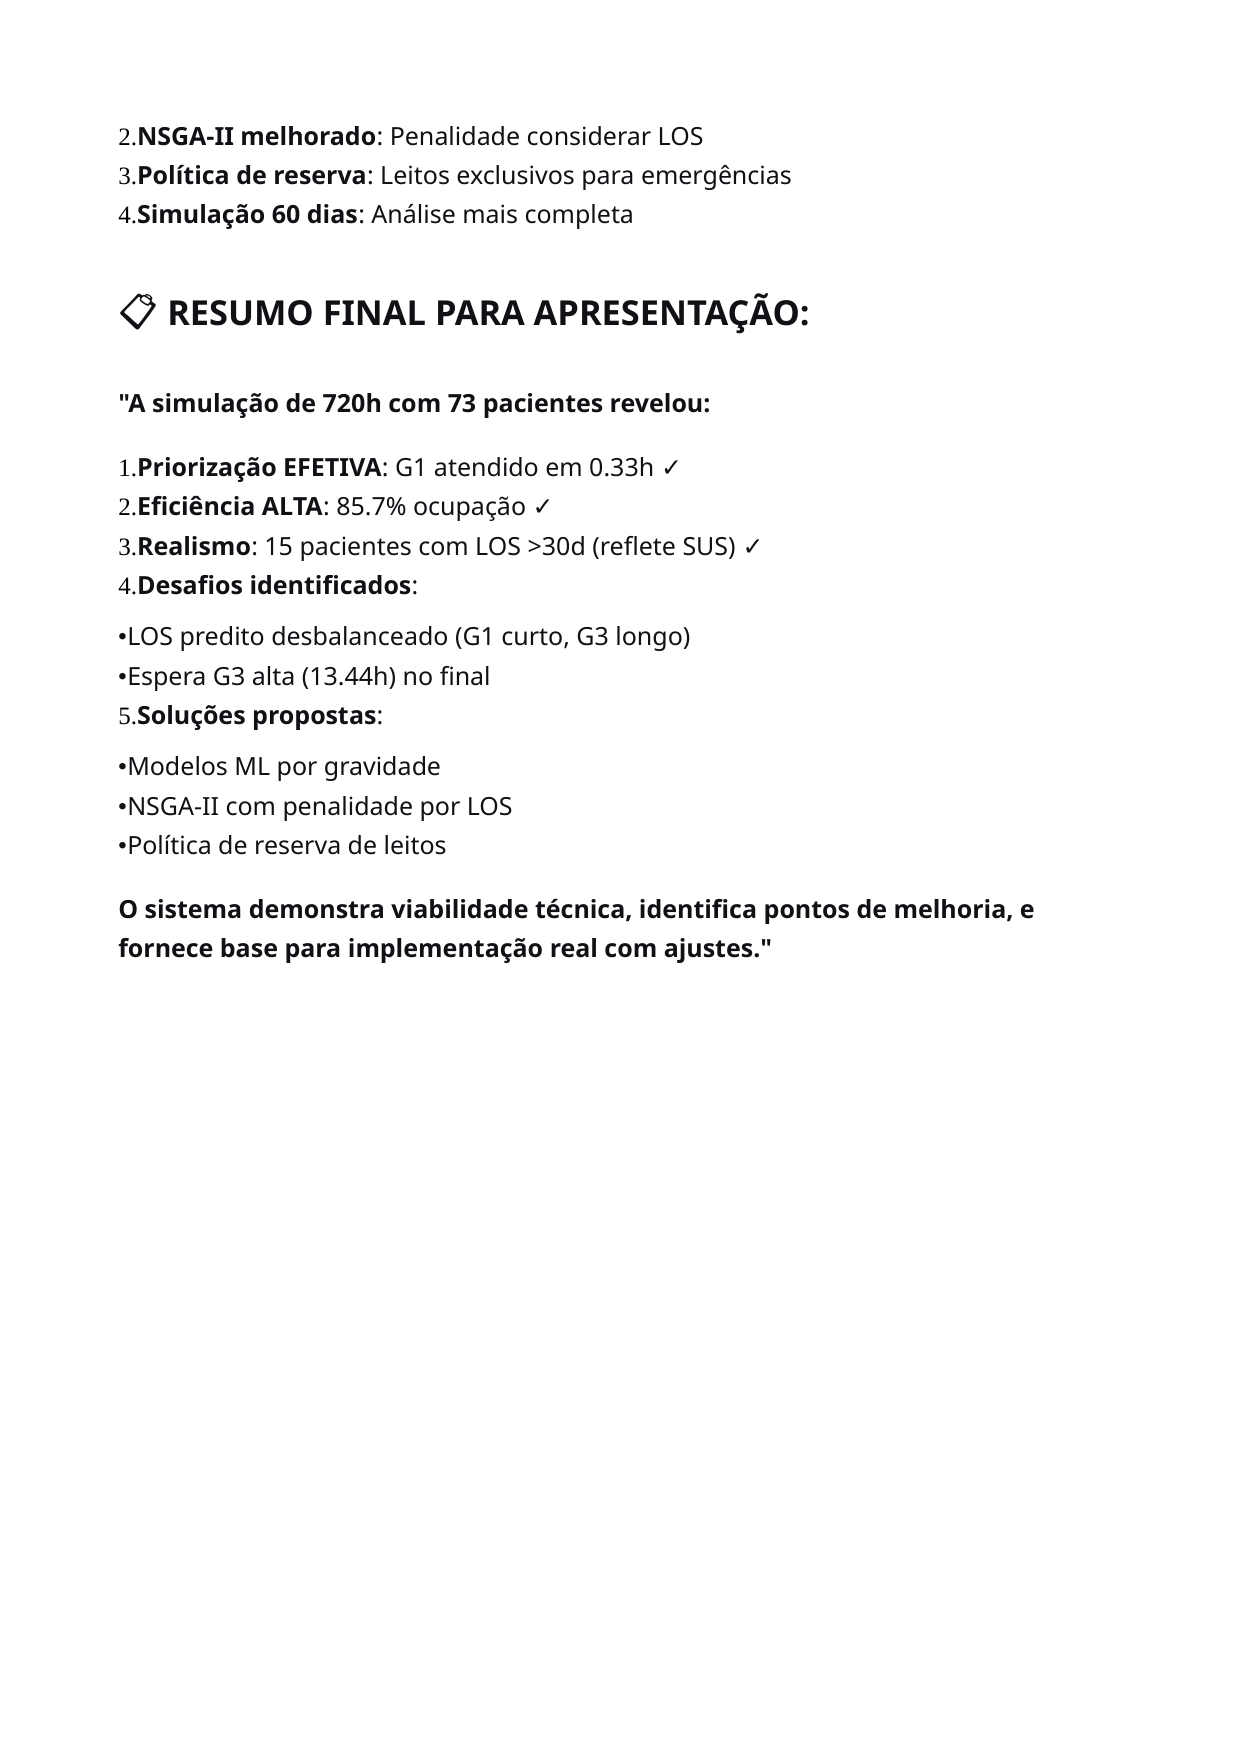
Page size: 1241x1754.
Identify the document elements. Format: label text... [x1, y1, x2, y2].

list Eficiência ALTA: 85.7% ocupação ✓ [118, 489, 1122, 523]
list Soluções propostas: [118, 697, 1122, 731]
list Política de reserva de leitos [118, 827, 1122, 861]
list Espera G3 alta (13.44h) no final [118, 658, 1122, 692]
list Política de reserva: Leitos exclusivos para emergências [118, 157, 1122, 191]
list Desafios identificados: [118, 567, 1122, 601]
list NSGA-II melhorado: Penalidade considerar LOS [118, 118, 1122, 152]
text "A simulação de 720h com 73 pacientes revelou: [118, 386, 1122, 420]
subtitle 📋 RESUMO FINAL PARA APRESENTAÇÃO: [118, 286, 1122, 336]
text O sistema demonstra viabilidade técnica, identifica pontos de melhoria, e fornece base para implementação real com ajustes." [118, 891, 1122, 965]
list NSGA-II com penalidade por LOS [118, 788, 1122, 822]
list Priorização EFETIVA: G1 atendido em 0.33h ✓ [118, 450, 1122, 484]
list Realismo: 15 pacientes com LOS >30d (reflete SUS) ✓ [118, 528, 1122, 562]
list LOS predito desbalanceado (G1 curto, G3 longo) [118, 619, 1122, 653]
list Simulação 60 dias: Análise mais completa [118, 196, 1122, 231]
list Modelos ML por gravidade [118, 749, 1122, 783]
